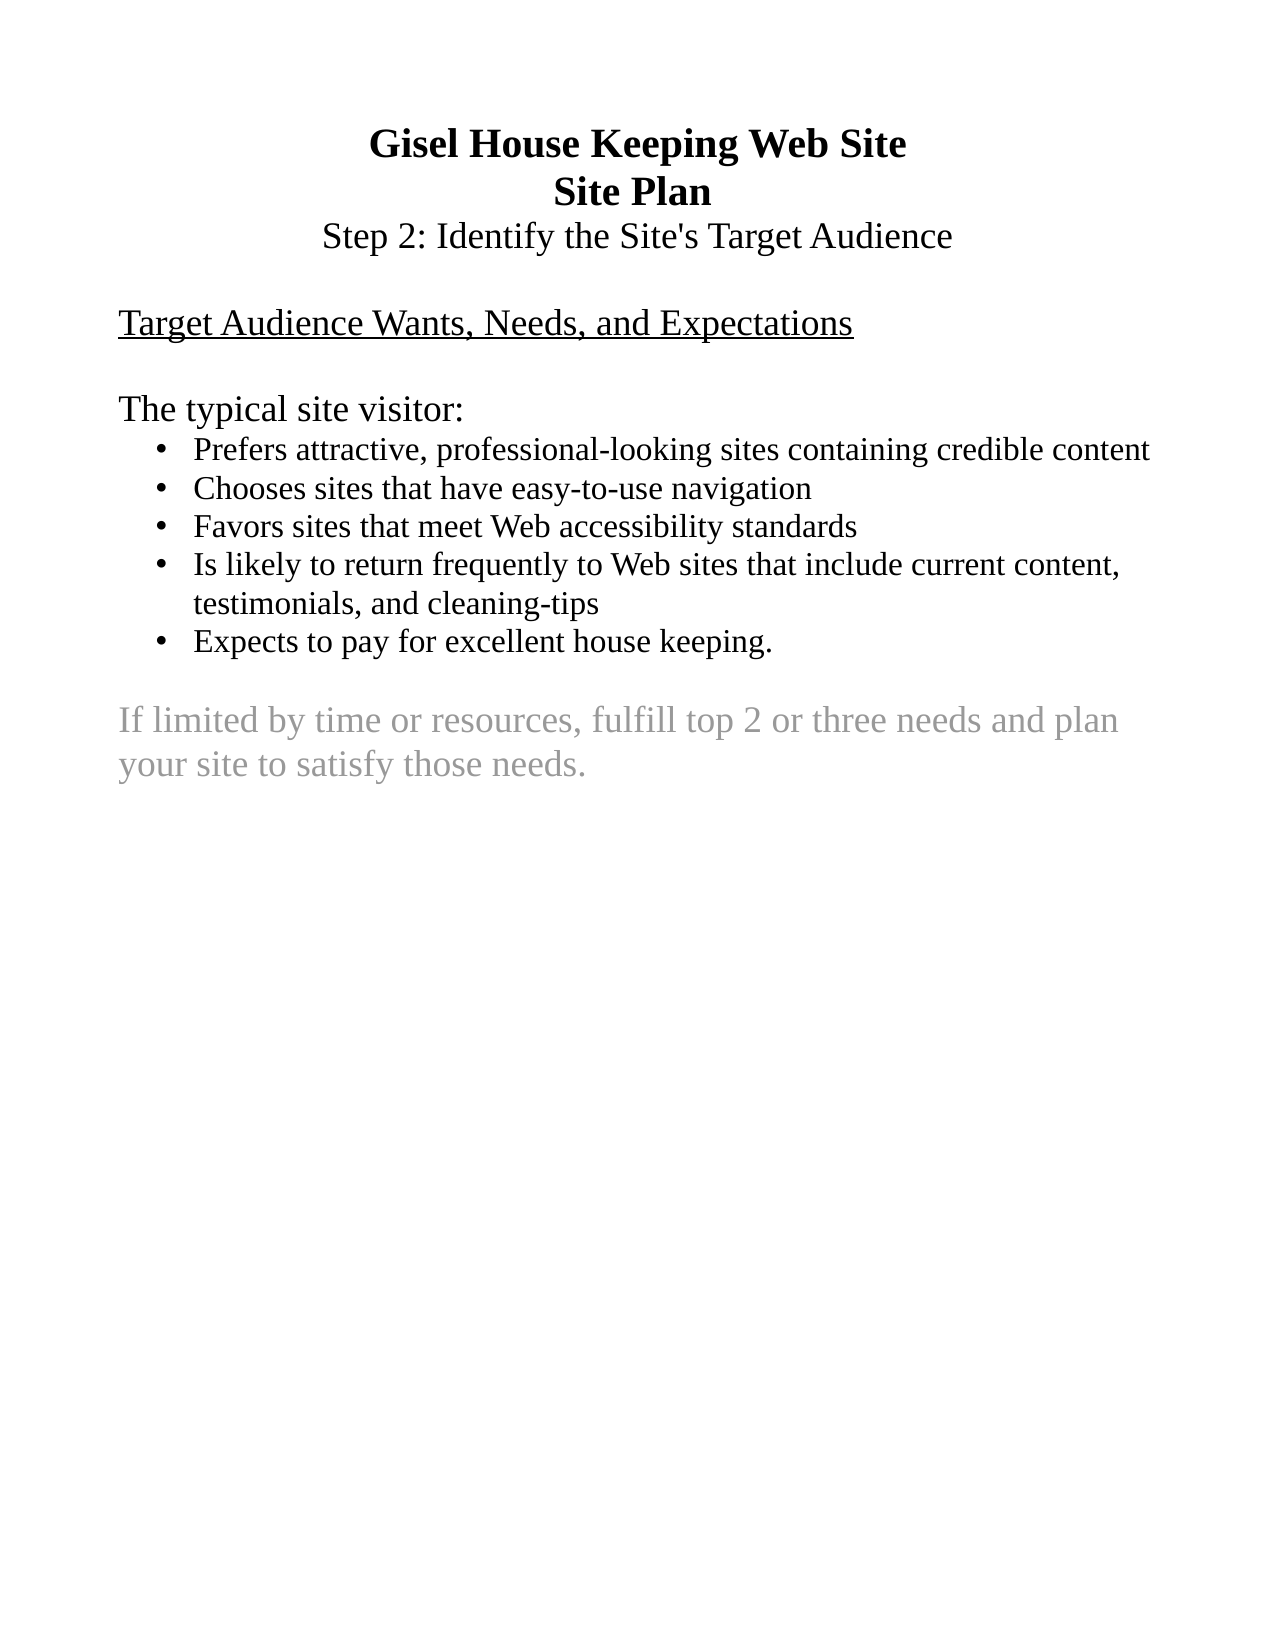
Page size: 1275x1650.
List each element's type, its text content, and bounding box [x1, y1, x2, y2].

text The typical site visitor: [118, 386, 1157, 429]
list Chooses sites that have easy-to-use navigation [156, 468, 1157, 506]
text If limited by time or resources, fulfill top 2 or three needs and plan your site to satisfy those needs. [118, 698, 1157, 784]
list Prefers attractive, professional-looking sites containing credible content [156, 429, 1157, 468]
text Gisel House Keeping Web Site [118, 118, 1157, 166]
list Favors sites that meet Web accessibility standards [156, 506, 1157, 544]
list Is likely to return frequently to Web sites that include current content, testimonials, and cleaning-tips [156, 544, 1157, 621]
text Target Audience Wants, Needs, and Expectations [118, 300, 1157, 343]
text Step 2: Identify the Site's Target Audience [118, 214, 1157, 257]
list Expects to pay for excellent house keeping. [156, 621, 1157, 659]
text Site Plan [118, 166, 1157, 214]
